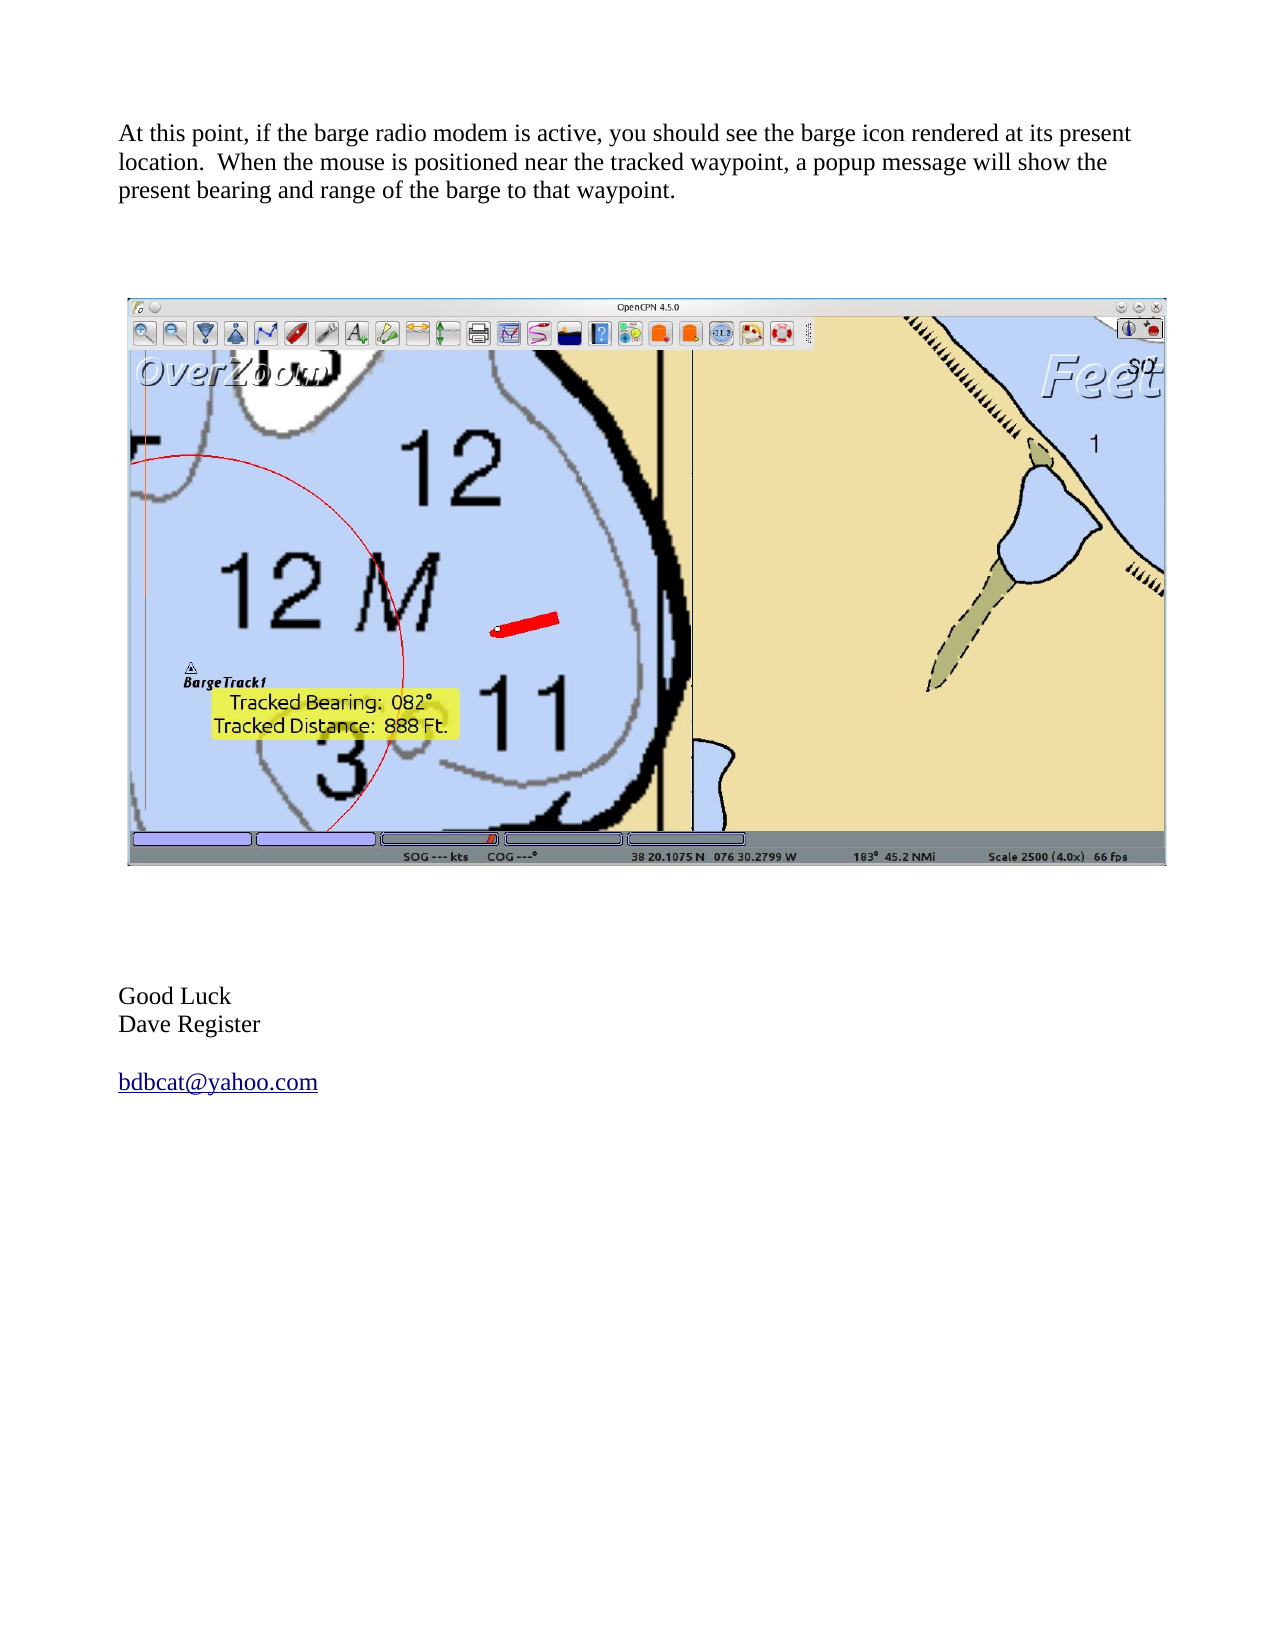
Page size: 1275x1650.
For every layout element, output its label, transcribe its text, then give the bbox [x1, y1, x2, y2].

text Good Luck [118, 981, 1157, 1009]
text bdbcat@yahoo.com [118, 1067, 1157, 1096]
text At this point, if the barge radio modem is active, you should see the barge icon rendered at its present location. When the mouse is positioned near the tracked waypoint, a popup message will show the present bearing and range of the barge to that waypoint. [118, 118, 1157, 204]
text Dave Register [118, 1009, 1157, 1038]
picture [127, 298, 1167, 866]
